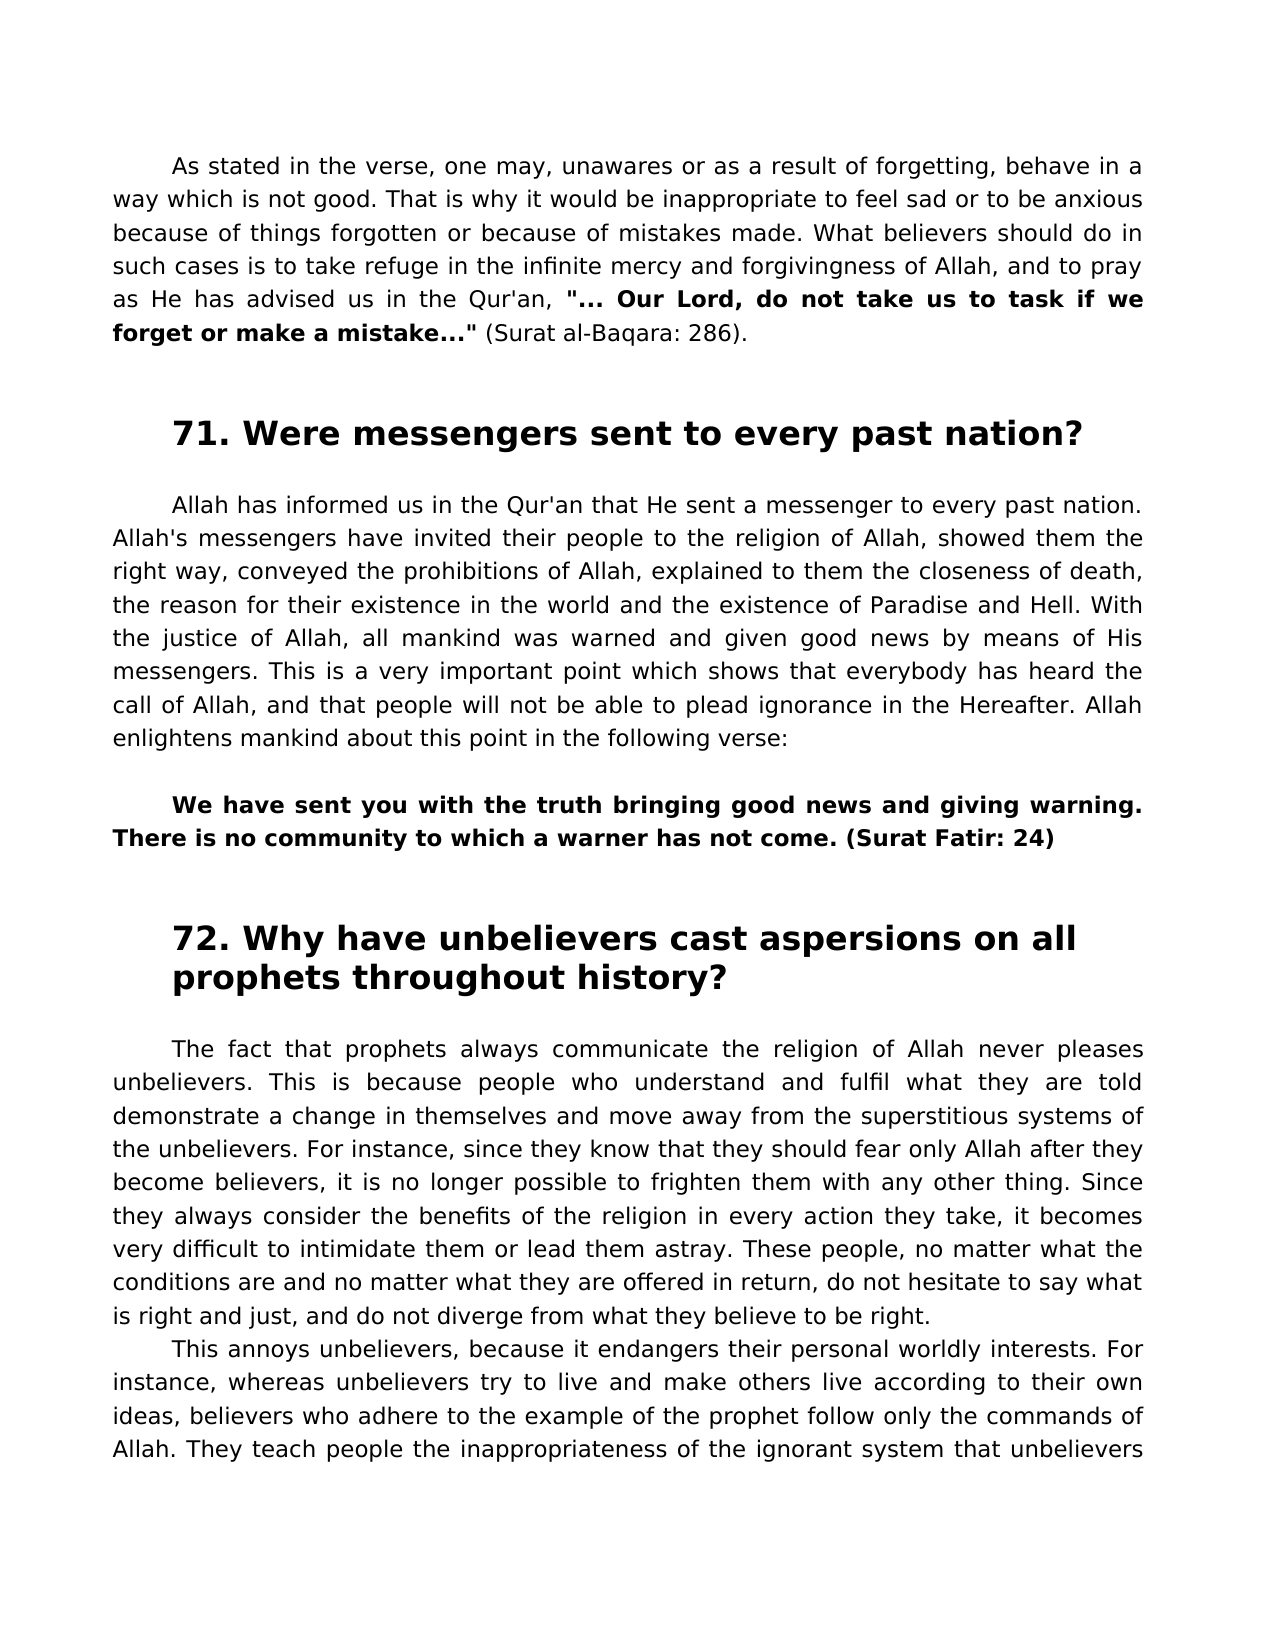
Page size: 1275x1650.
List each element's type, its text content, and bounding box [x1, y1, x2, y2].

text We have sent you with the truth bringing good news and giving warning. There is no community to which a warner has not come. (Surat Fatir: 24) [112, 786, 1145, 853]
text prophets throughout history? [112, 959, 1145, 997]
text 72. Why have unbelievers cast aspersions on all [112, 920, 1145, 959]
text The fact that prophets always communicate the religion of Allah never pleases unbelievers. This is because people who understand and fulfil what they are told demonstrate a change in themselves and move away from the superstitious systems of the unbelievers. For instance, since they know that they should fear only Allah after they become believers, it is no longer possible to frighten them with any other thing. Since they always consider the benefits of the religion in every action they take, it becomes very difficult to intimidate them or lead them astray. These people, no matter what the conditions are and no matter what they are offered in return, do not hesitate to say what is right and just, and do not diverge from what they believe to be right. [112, 1031, 1145, 1331]
text 71. Were messengers sent to every past nation? [112, 414, 1145, 453]
text As stated in the verse, one may, unawares or as a result of forgetting, behave in a way which is not good. That is why it would be inappropriate to feel sad or to be anxious because of things forgotten or because of mistakes made. What believers should do in such cases is to take refuge in the infinite mercy and forgivingness of Allah, and to pray as He has advised us in the Qur'an, "... Our Lord, do not take us to task if we forget or make a mistake..." (Surat al-Baqara: 286). [112, 148, 1145, 348]
text This annoys unbelievers, because it endangers their personal worldly interests. For instance, whereas unbelievers try to live and make others live according to their own ideas, believers who adhere to the example of the prophet follow only the commands of Allah. They teach people the inappropriateness of the ignorant system that unbelievers [112, 1331, 1145, 1464]
text Allah has informed us in the Qur'an that He sent a messenger to every past nation. Allah's messengers have invited their people to the religion of Allah, showed them the right way, conveyed the prohibitions of Allah, explained to them the closeness of death, the reason for their existence in the world and the existence of Paradise and Hell. With the justice of Allah, all mankind was warned and given good news by means of His messengers. This is a very important point which shows that everybody has heard the call of Allah, and that people will not be able to plead ignorance in the Hereafter. Allah enlightens mankind about this point in the following verse: [112, 486, 1145, 753]
